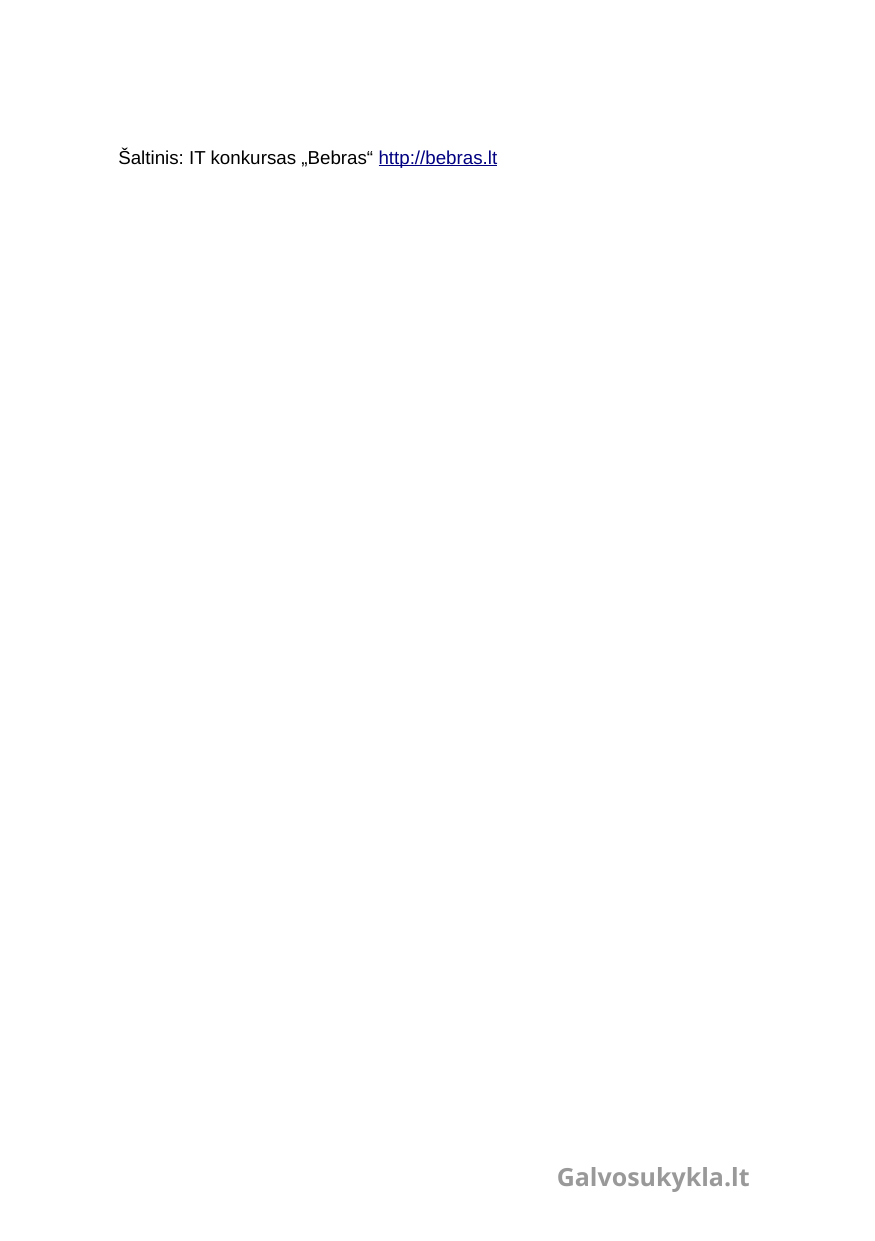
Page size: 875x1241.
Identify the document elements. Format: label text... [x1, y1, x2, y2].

text Šaltinis: IT konkursas „Bebras“ http://bebras.lt [118, 147, 756, 168]
